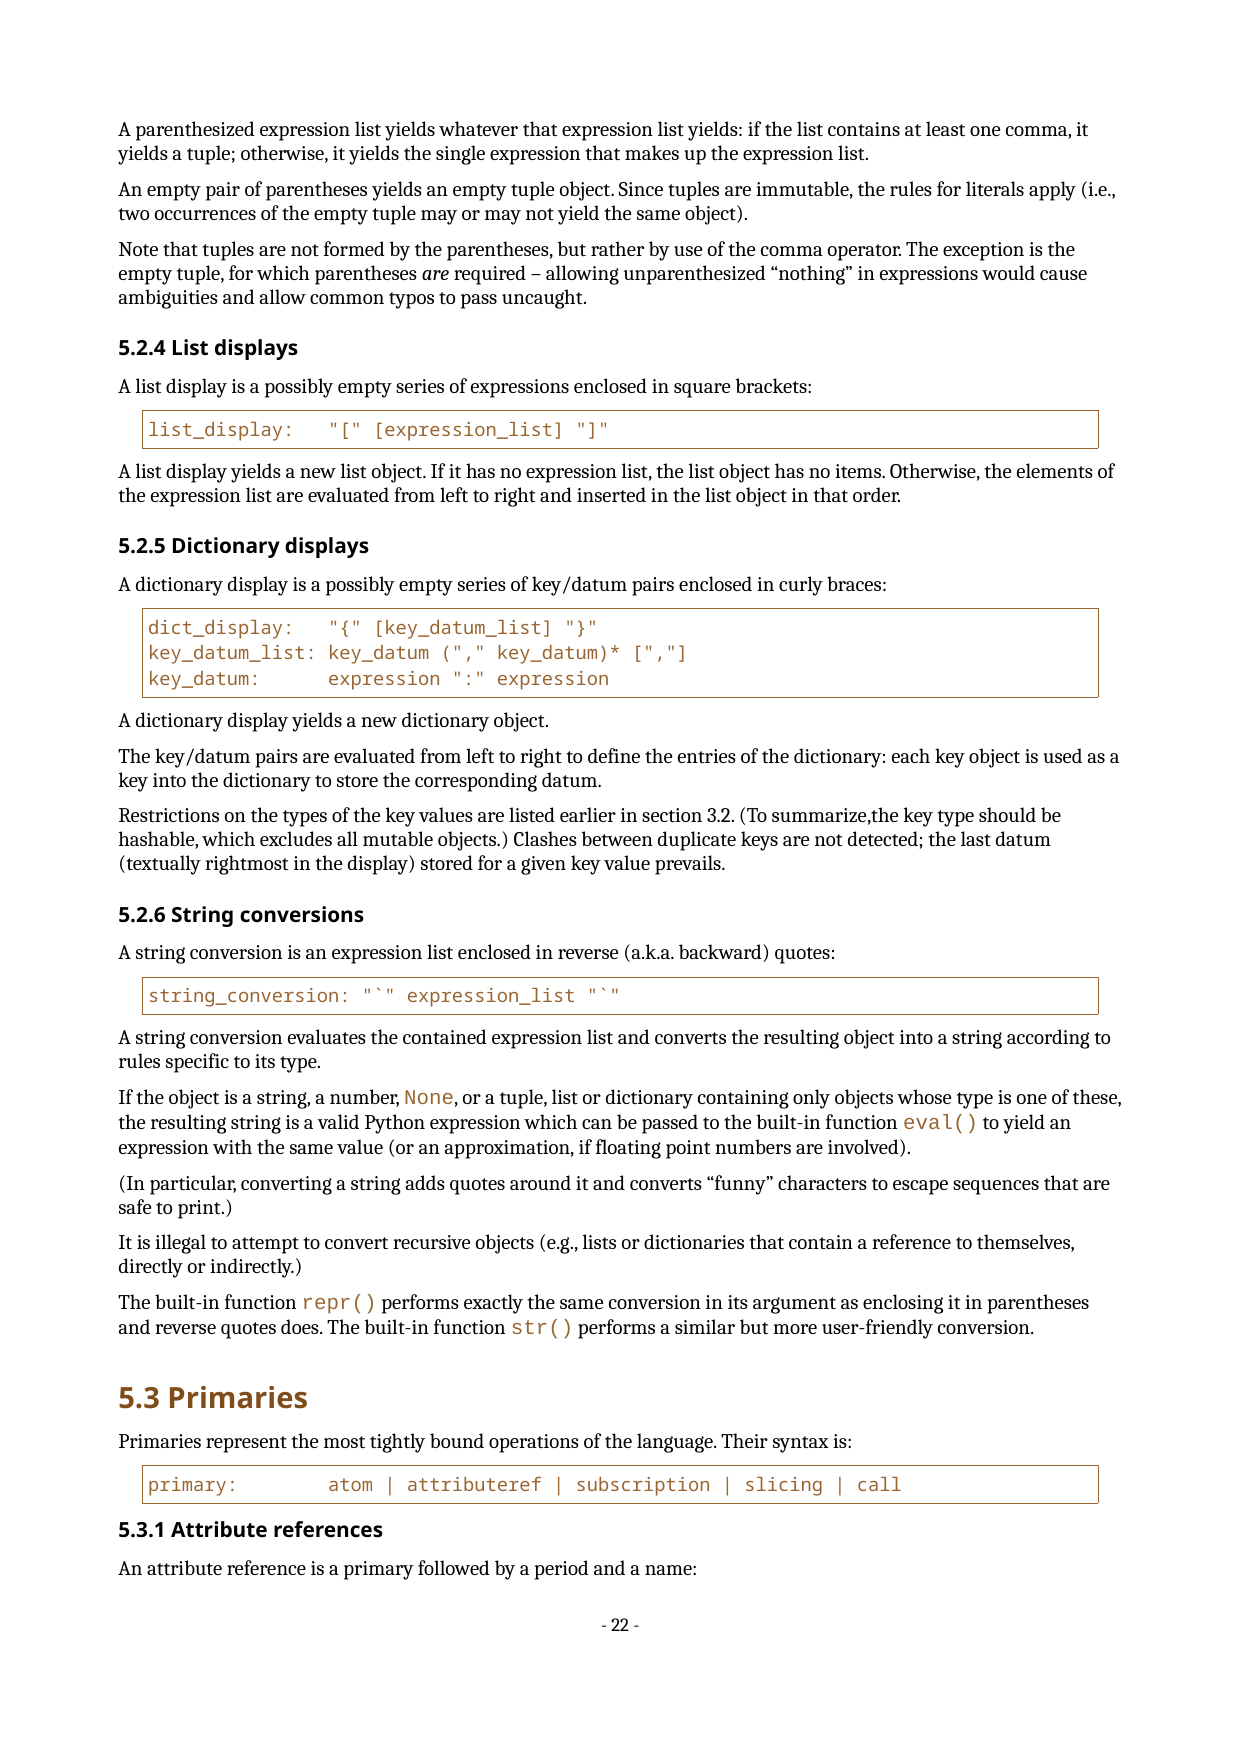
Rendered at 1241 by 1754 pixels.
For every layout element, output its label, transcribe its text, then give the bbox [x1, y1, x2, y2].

subtitle 5.3 Primaries [118, 1377, 1122, 1417]
text Primaries represent the most tightly bound operations of the language. Their syntax is: [118, 1430, 1122, 1454]
subtitle 5.2.6 String conversions [118, 900, 1122, 928]
text A dictionary display is a possibly empty series of key/datum pairs enclosed in curly braces: [118, 572, 1122, 596]
text A string conversion is an expression list enclosed in reverse (a.k.a. backward) quotes: [118, 941, 1122, 965]
text It is illegal to attempt to convert recursive objects (e.g., lists or dictionaries that contain a reference to themselves, directly or indirectly.) [118, 1231, 1122, 1279]
subtitle 5.3.1 Attribute references [118, 1515, 1122, 1544]
text The key/datum pairs are evaluated from left to right to define the entries of the dictionary: each key object is used as a key into the dictionary to store the corresponding datum. [118, 744, 1122, 792]
text (In particular, converting a string adds quotes around it and converts “funny” characters to escape sequences that are safe to print.) [118, 1171, 1122, 1219]
text Note that tuples are not formed by the parentheses, but rather by use of the comma operator. The exception is the empty tuple, for which parentheses are required – allowing unparenthesized “nothing” in expressions would cause ambiguities and allow common typos to pass uncaught. [118, 237, 1122, 309]
text A dictionary display yields a new dictionary object. [118, 708, 1122, 732]
text An attribute reference is a primary followed by a period and a name: [118, 1556, 1122, 1580]
text A list display yields a new list object. If it has no expression list, the list object has no items. Otherwise, the elements of the expression list are evaluated from left to right and inserted in the list object in that order. [118, 459, 1122, 507]
text key_datum_list: key_datum ("," key_datum)* [","] [143, 634, 1098, 659]
subtitle 5.2.4 List displays [118, 333, 1122, 362]
text A string conversion evaluates the contained expression list and converts the resulting object into a string according to rules specific to its type. [118, 1026, 1122, 1074]
text dict_display: "{" [key_datum_list] "}" [143, 609, 1098, 634]
text A list display is a possibly empty series of expressions enclosed in square brackets: [118, 374, 1122, 398]
text The built-in function repr() performs exactly the same conversion in its argument as enclosing it in parentheses and reverse quotes does. The built-in function str() performs a similar but more user-friendly conversion. [118, 1291, 1122, 1341]
text primary: atom | attributeref | subscription | slicing | call [143, 1466, 1098, 1503]
text list_display: "[" [expression_list] "]" [143, 411, 1098, 448]
text An empty pair of parentheses yields an empty tuple object. Since tuples are immutable, the rules for literals apply (i.e., two occurrences of the empty tuple may or may not yield the same object). [118, 178, 1122, 226]
subtitle 5.2.5 Dictionary displays [118, 532, 1122, 560]
text A parenthesized expression list yields whatever that expression list yields: if the list contains at least one comma, it yields a tuple; otherwise, it yields the single expression that makes up the expression list. [118, 118, 1122, 166]
text string_conversion: "`" expression_list "`" [143, 978, 1098, 1014]
text If the object is a string, a number, None, or a tuple, list or dictionary containing only objects whose type is one of these, the resulting string is a valid Python expression which can be passed to the built-in function eval() to yield an expression with the same value (or an approximation, if floating point numbers are involved). [118, 1086, 1122, 1159]
text Restrictions on the types of the key values are listed earlier in section 3.2. (To summarize,the key type should be hashable, which excludes all mutable objects.) Clashes between duplicate keys are not detected; the last datum (textually rightmost in the display) stored for a given key value prevails. [118, 804, 1122, 876]
text key_datum: expression ":" expression [143, 659, 1098, 697]
